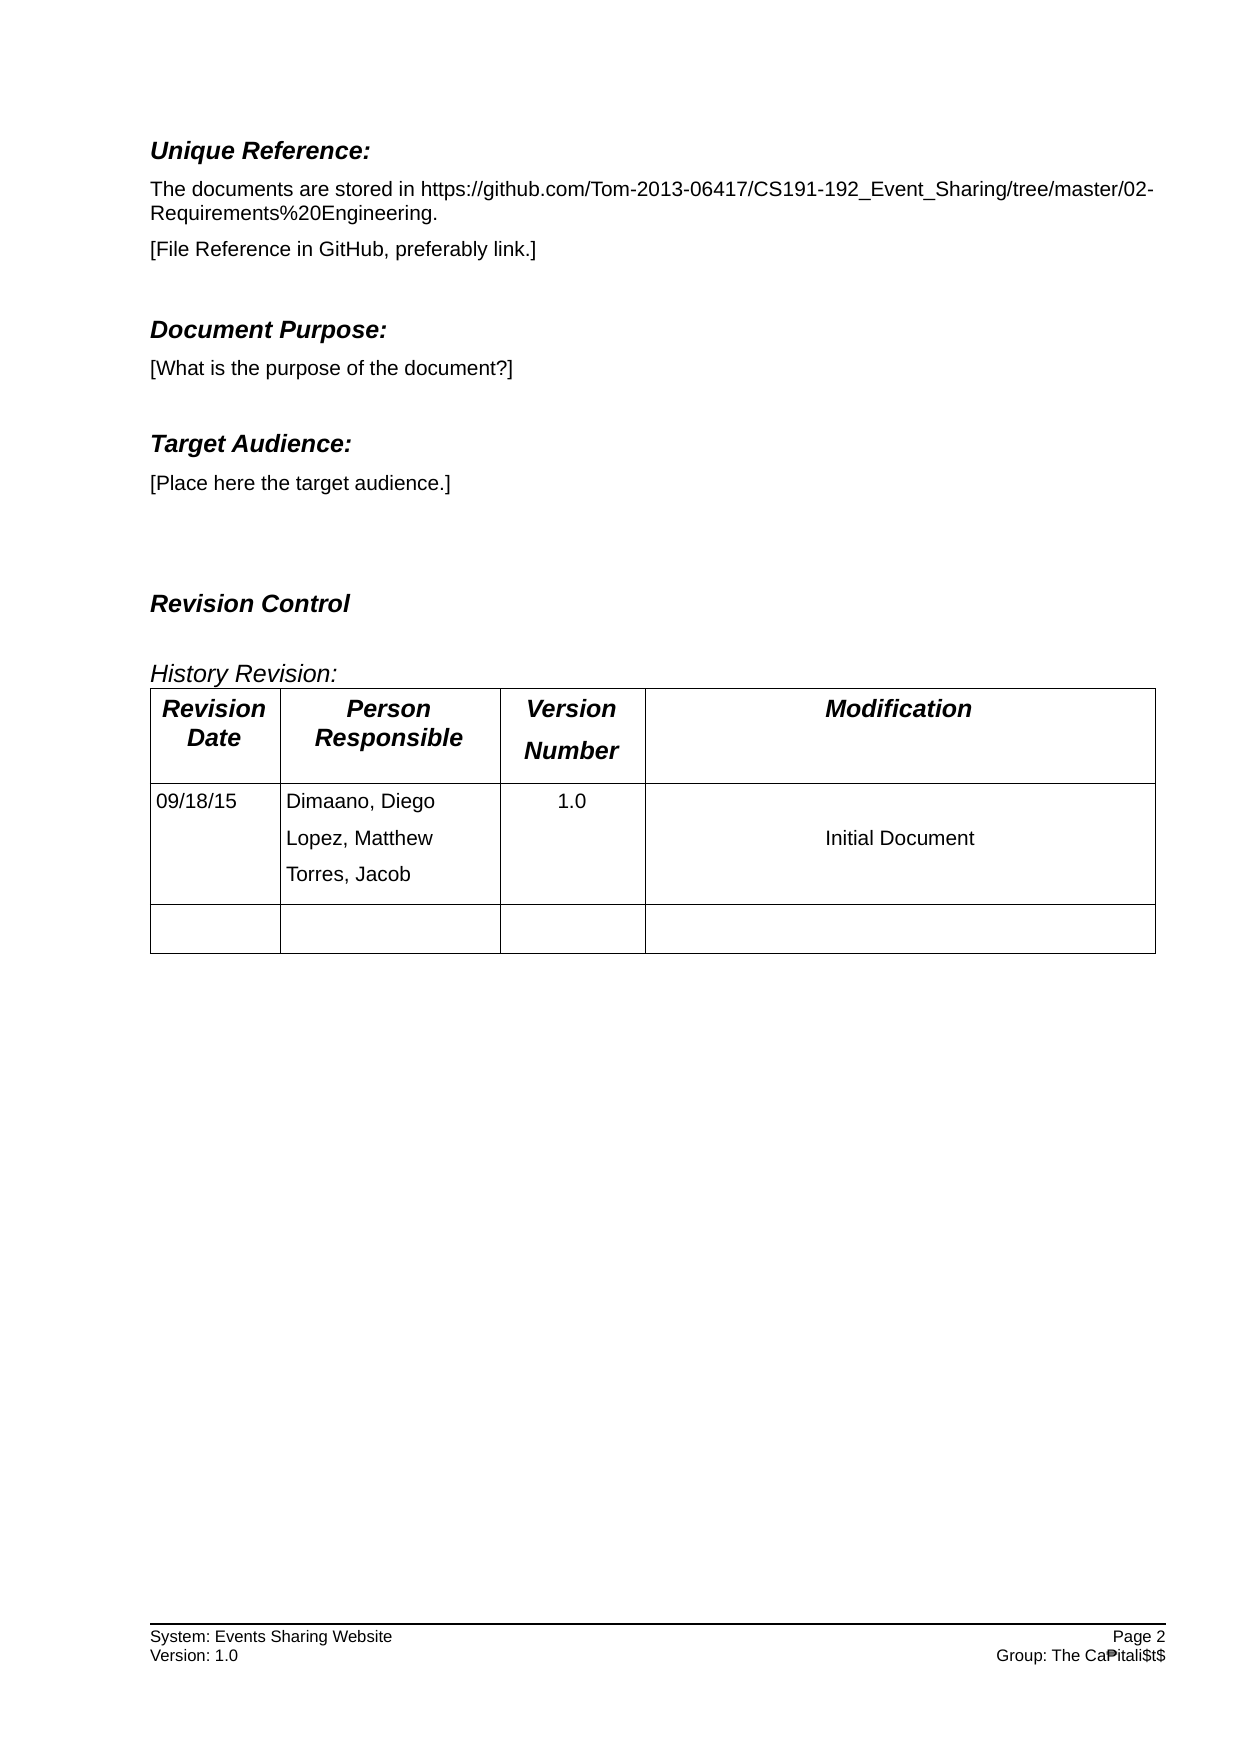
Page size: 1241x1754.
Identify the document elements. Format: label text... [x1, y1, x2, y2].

table_header Version Number [501, 689, 645, 783]
subtitle [File Reference in GitHub, preferably link.] [150, 237, 1166, 261]
table_header Modification [646, 689, 1155, 783]
table_cell [501, 905, 645, 952]
subtitle [What is the purpose of the document?] [150, 356, 1166, 380]
table_header Revision Date [151, 689, 280, 783]
table_cell [646, 905, 1155, 952]
subtitle Document Purpose: [150, 315, 1166, 344]
subtitle [Place here the target audience.] [150, 470, 1166, 494]
table_cell [281, 905, 500, 952]
table_cell 1.0 [501, 784, 645, 904]
subtitle Unique Reference: [150, 136, 1166, 164]
table_cell [151, 905, 280, 952]
table_cell 09/18/15 [151, 784, 280, 904]
table_cell Initial Document [646, 784, 1155, 904]
table_header Person Responsible [281, 689, 500, 783]
table_cell Dimaano, Diego Lopez, Matthew Torres, Jacob [281, 784, 500, 904]
subtitle Target Audience: [150, 429, 1166, 458]
text History Revision: [150, 659, 1166, 688]
subtitle The documents are stored in https://github.com/Tom-2013-06417/CS191-192_Event_Sharing/tree/master/02-Requirements%20Engineering. [150, 177, 1166, 225]
subtitle Revision Control [150, 589, 1166, 618]
